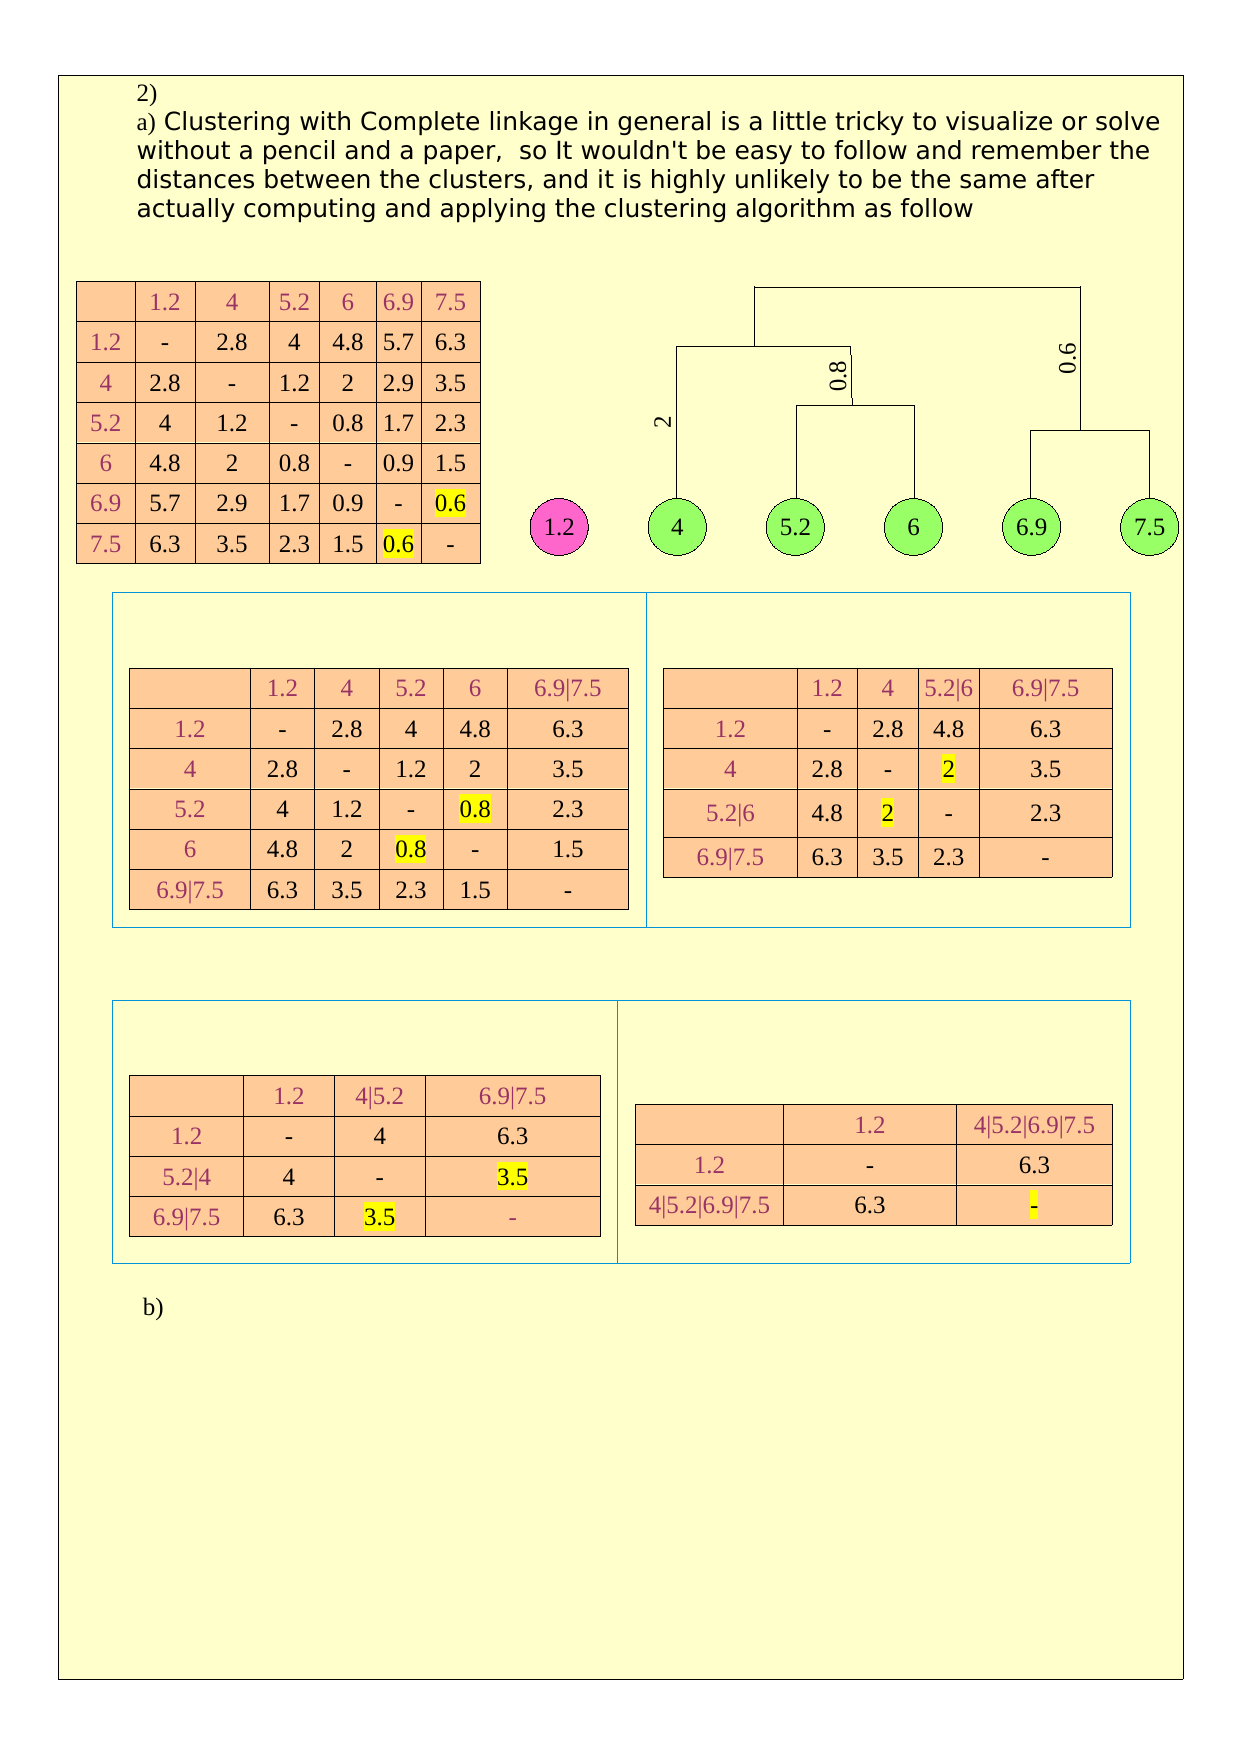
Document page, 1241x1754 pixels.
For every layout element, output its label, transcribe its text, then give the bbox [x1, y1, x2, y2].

table_cell 3.5 [315, 870, 379, 909]
table_cell 2.8 [315, 709, 379, 748]
table_cell 1.7 [377, 403, 421, 442]
table_cell 1.2 [380, 749, 443, 788]
table_cell 1.5 [320, 524, 376, 563]
table_cell 1.5 [508, 830, 628, 869]
table_cell 4 [270, 322, 319, 362]
table_cell 0.8 [320, 403, 376, 442]
table_header [113, 593, 646, 927]
table_header 5.2 [270, 282, 319, 321]
table_cell 0.8 [380, 830, 443, 869]
table_cell 6.3 [784, 1186, 956, 1225]
table_cell 1.2 [315, 790, 379, 829]
table_cell 0.6 [422, 484, 480, 523]
table_cell 3.5 [858, 838, 918, 877]
table_cell 3.5 [196, 524, 269, 563]
table_cell 2.3 [980, 790, 1112, 837]
list 2) [99, 78, 1180, 107]
table_cell 2.3 [270, 524, 319, 563]
table_cell 5.2|4 [130, 1157, 243, 1196]
table_cell - [508, 870, 628, 909]
table_cell - [244, 1117, 334, 1156]
table_cell - [315, 749, 379, 788]
table_cell 2 [196, 444, 269, 483]
table_header 6 [320, 282, 376, 321]
table_cell 4.8 [919, 709, 979, 748]
table_cell 6.3 [508, 709, 628, 748]
table_cell 4.8 [444, 709, 507, 748]
table_header 6.9|7.5 [980, 669, 1112, 708]
table_cell 4 [136, 403, 195, 442]
table_header 1.2 [798, 669, 857, 708]
table_cell 0.8 [270, 444, 319, 483]
table_cell - [444, 830, 507, 869]
table_cell - [426, 1197, 600, 1236]
table_header 4|5.2|6.9|7.5 [957, 1105, 1112, 1144]
table_cell 0.9 [320, 484, 376, 523]
table_cell 1.2 [636, 1145, 783, 1184]
table_cell 1.2 [664, 709, 797, 748]
table_header 6 [444, 669, 507, 708]
table_cell 6.3 [251, 870, 314, 909]
table_cell 2.3 [422, 403, 480, 442]
table_header 5.2 [380, 669, 443, 708]
table_cell 6.3 [798, 838, 857, 877]
table_cell - [377, 484, 421, 523]
table_header 4|5.2 [335, 1076, 425, 1116]
table_cell - [251, 709, 314, 748]
table_cell 6.9|7.5 [130, 1197, 243, 1236]
table_header [636, 1105, 783, 1144]
table_cell 4 [335, 1117, 425, 1156]
table_cell 6.9|7.5 [664, 838, 797, 877]
table_cell 4 [664, 749, 797, 788]
table_cell 4 [130, 749, 250, 788]
table_cell - [957, 1186, 1112, 1225]
table_cell 6.3 [980, 709, 1112, 748]
table_cell 6.9 [77, 484, 135, 523]
table_cell 1.5 [422, 444, 480, 483]
table_header 1.2 [244, 1076, 334, 1116]
table_header 6.9 [377, 282, 421, 321]
table_header 4 [858, 669, 918, 708]
table_cell 4 [380, 709, 443, 748]
table_cell 5.7 [377, 322, 421, 362]
table_cell 2.9 [196, 484, 269, 523]
table_cell 2.8 [196, 322, 269, 362]
table_header [130, 669, 250, 708]
table_cell 4 [251, 790, 314, 829]
table_cell 6 [77, 444, 135, 483]
table_cell - [136, 322, 195, 362]
table_header 4 [315, 669, 379, 708]
table_cell 2.3 [380, 870, 443, 909]
table_cell 3.5 [422, 363, 480, 402]
table_cell 6.3 [422, 322, 480, 362]
table_cell 2.8 [858, 709, 918, 748]
table_cell 2.3 [508, 790, 628, 829]
table_cell - [798, 709, 857, 748]
table_header [647, 593, 1130, 927]
table_header 6.9|7.5 [508, 669, 628, 708]
table_header 7.5 [422, 282, 480, 321]
table_cell 7.5 [77, 524, 135, 563]
table_cell 1.2 [130, 1117, 243, 1156]
table_header 6.9|7.5 [426, 1076, 600, 1116]
table_header [77, 282, 135, 321]
table_cell - [919, 790, 979, 837]
table_cell 1.7 [270, 484, 319, 523]
table_cell 3.5 [508, 749, 628, 788]
table_cell 5.2|6 [664, 790, 797, 837]
table_cell 6.3 [136, 524, 195, 563]
table_cell 2.9 [377, 363, 421, 402]
table_cell - [270, 403, 319, 442]
table_cell - [980, 838, 1112, 877]
table_header 4 [196, 282, 269, 321]
table_cell 6 [130, 830, 250, 869]
table_cell 4|5.2|6.9|7.5 [636, 1186, 783, 1225]
table_cell 4.8 [251, 830, 314, 869]
table_header 1.2 [251, 669, 314, 708]
table_cell 1.2 [270, 363, 319, 402]
table_cell 1.2 [196, 403, 269, 442]
table_cell - [784, 1145, 956, 1184]
table_cell 3.5 [980, 749, 1112, 788]
table_cell 2.8 [251, 749, 314, 788]
table_header 1.2 [784, 1105, 956, 1144]
table_cell 1.5 [444, 870, 507, 909]
table_header [618, 1001, 1130, 1263]
table_cell - [320, 444, 376, 483]
table_cell 6.3 [244, 1197, 334, 1236]
table_cell - [335, 1157, 425, 1196]
table_cell 2 [858, 790, 918, 837]
table_cell 4 [77, 363, 135, 402]
table_cell 2 [315, 830, 379, 869]
table_cell 1.2 [130, 709, 250, 748]
table_cell 0.9 [377, 444, 421, 483]
table_cell 2.3 [919, 838, 979, 877]
table_cell 2.8 [136, 363, 195, 402]
table_cell 3.5 [426, 1157, 600, 1196]
table_cell 2 [444, 749, 507, 788]
table_header [130, 1076, 243, 1116]
table_cell - [380, 790, 443, 829]
table_cell 5.2 [130, 790, 250, 829]
table_cell - [858, 749, 918, 788]
table_cell 5.2 [77, 403, 135, 442]
table_cell 0.6 [377, 524, 421, 563]
table_cell 3.5 [335, 1197, 425, 1236]
text b) [61, 1292, 1180, 1320]
table_cell 5.7 [136, 484, 195, 523]
table_cell 2 [919, 749, 979, 788]
list a) Clustering with Complete linkage in general is a little tricky to visualize or solve without a pencil and a paper, so It wouldn't be easy to follow and remember the distances between the clusters, and it is highly unlikely to be the same after actually computing and applying the clustering algorithm as follow [99, 107, 1180, 224]
table_cell 0.8 [444, 790, 507, 829]
table_cell 4.8 [136, 444, 195, 483]
table_cell 1.2 [77, 322, 135, 362]
table_header 1.2 [136, 282, 195, 321]
table_cell 6.3 [426, 1117, 600, 1156]
table_cell 4 [244, 1157, 334, 1196]
table_cell 6.3 [957, 1145, 1112, 1184]
table_cell 2.8 [798, 749, 857, 788]
table_cell 4.8 [320, 322, 376, 362]
table_cell - [422, 524, 480, 563]
table_cell 4.8 [798, 790, 857, 837]
table_cell - [196, 363, 269, 402]
table_header [113, 1001, 617, 1263]
table_header 5.2|6 [919, 669, 979, 708]
table_cell 6.9|7.5 [130, 870, 250, 909]
table_header [664, 669, 797, 708]
table_cell 2 [320, 363, 376, 402]
